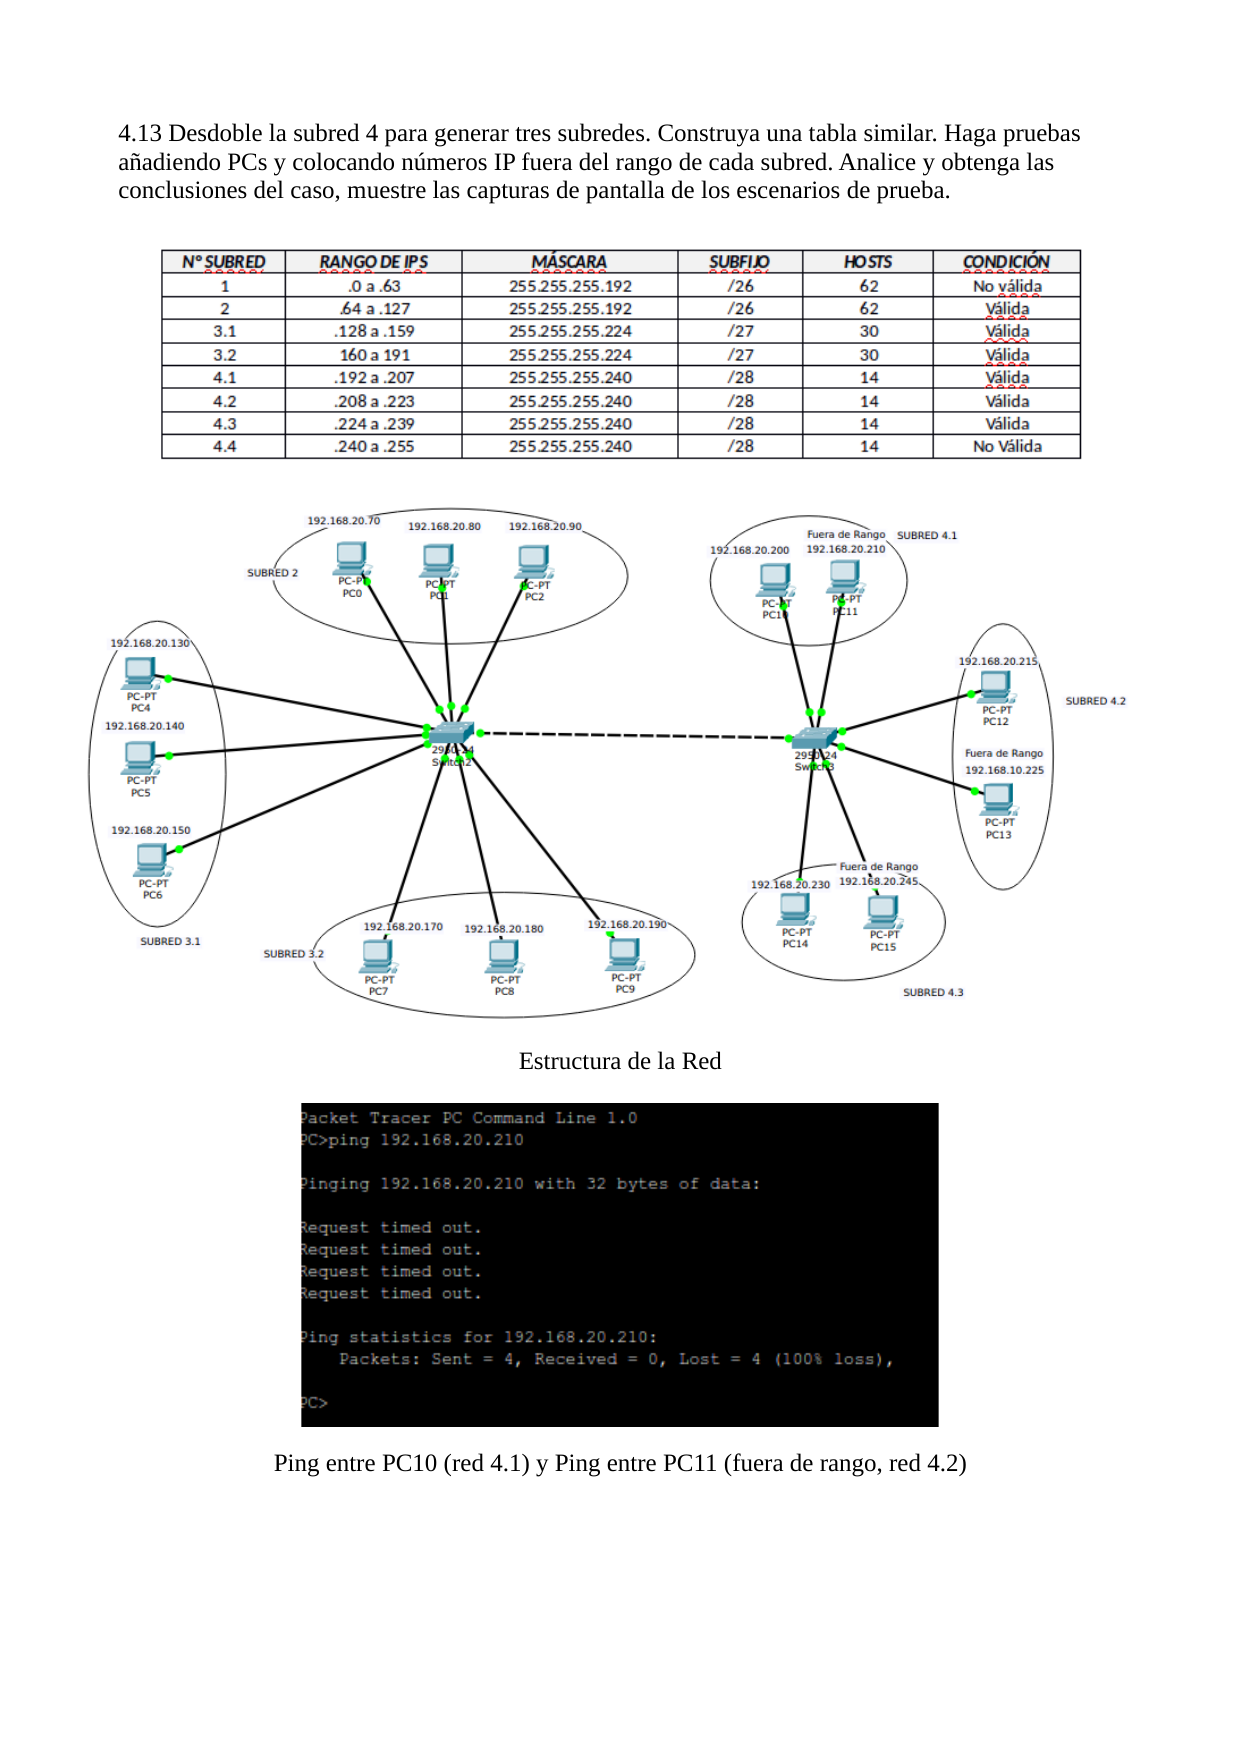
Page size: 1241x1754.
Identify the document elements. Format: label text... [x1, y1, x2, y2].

list 4.13 Desdoble la subred 4 para generar tres subredes. Construya una tabla similar. Haga pruebas añadiendo PCs y colocando números IP fuera del rango de cada subred. Analice y obtenga las conclusiones del caso, muestre las capturas de pantalla de los escenarios de prueba. [118, 118, 1122, 204]
picture [66, 504, 1174, 1046]
picture [132, 233, 1108, 476]
picture [301, 1103, 939, 1427]
list Ping entre PC10 (red 4.1) y Ping entre PC11 (fuera de rango, red 4.2) [118, 1448, 1122, 1477]
list Estructura de la Red [118, 1046, 1122, 1075]
